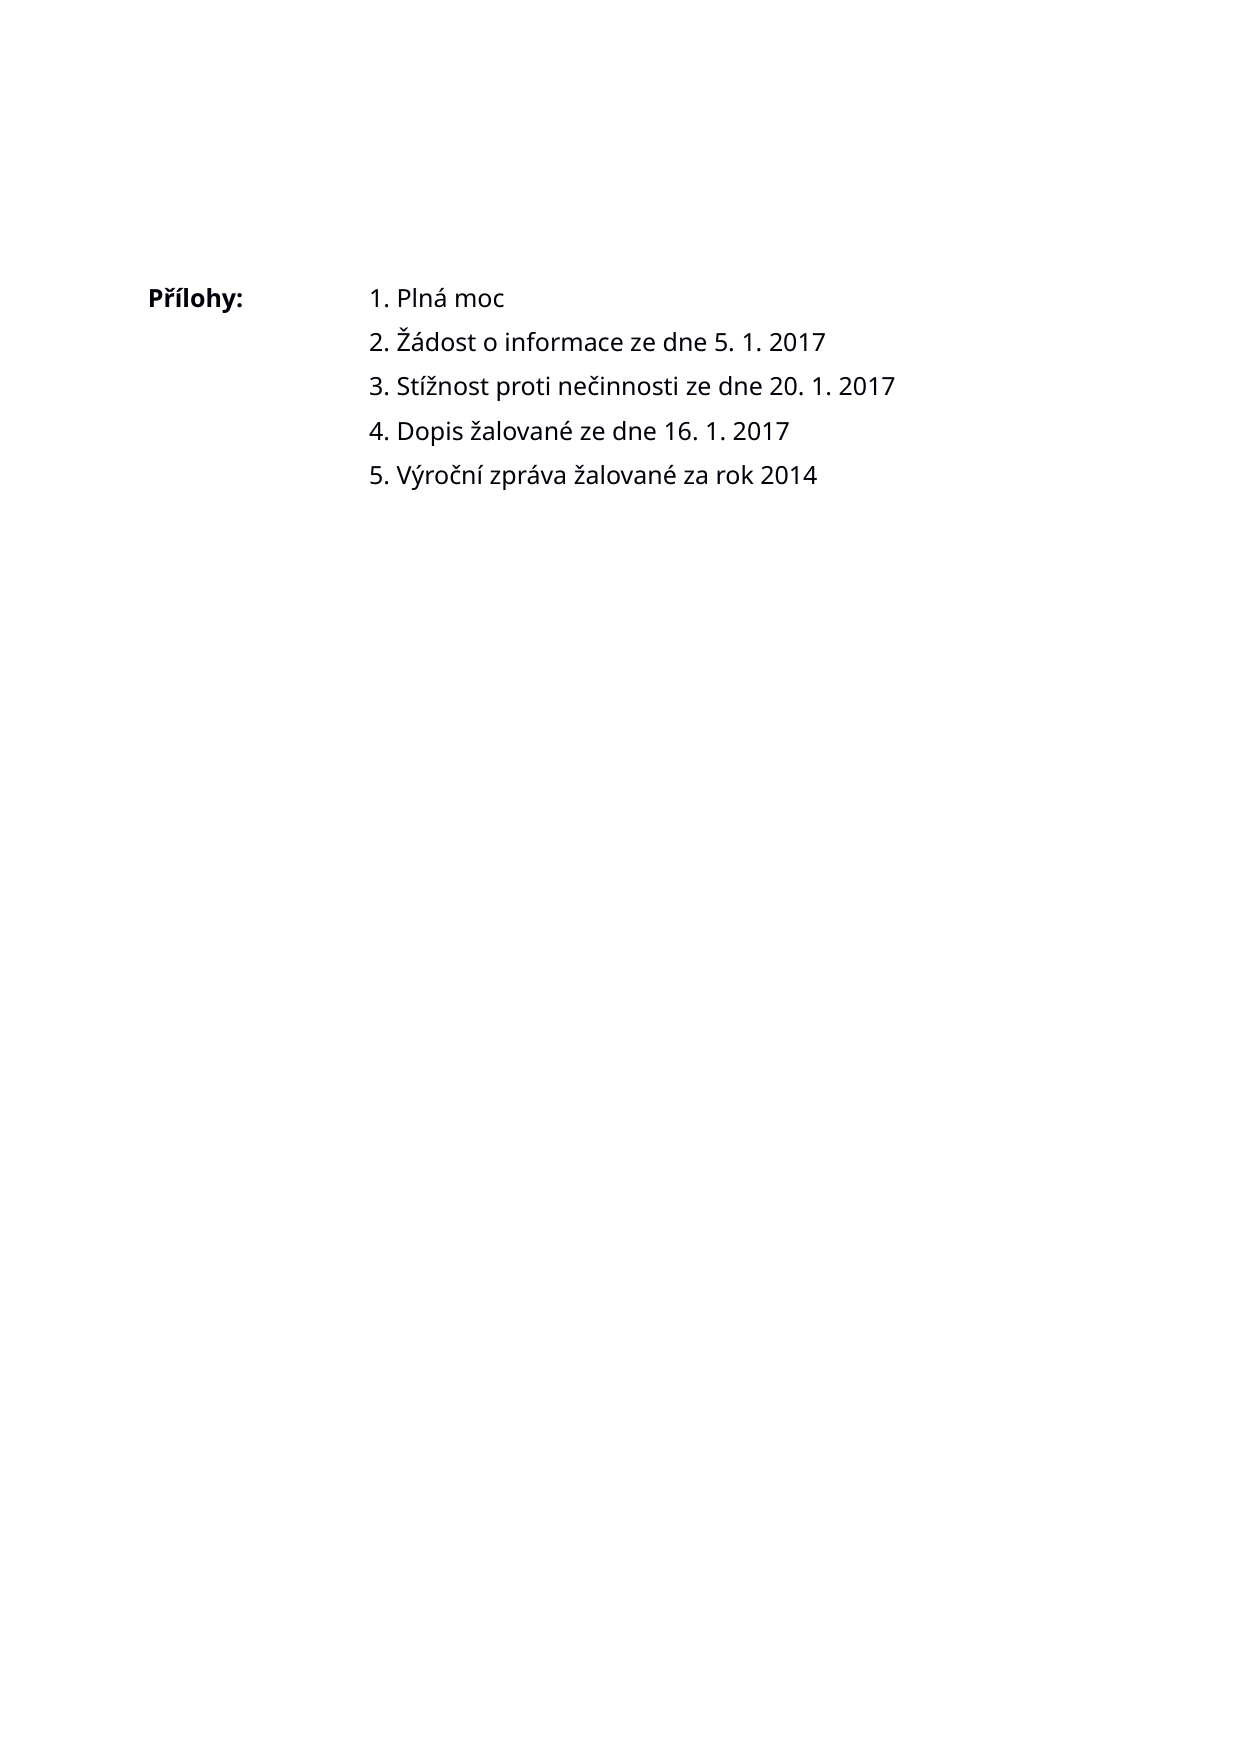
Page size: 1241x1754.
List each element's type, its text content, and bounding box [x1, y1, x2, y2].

text Přílohy: 1. Plná moc 2. Žádost o informace ze dne 5. 1. 2017 3. Stížnost proti nečinnosti ze dne 20. 1. 2017 4. Dopis žalované ze dne 16. 1. 2017 5. Výroční zpráva žalované za rok 2014 [148, 280, 1093, 492]
